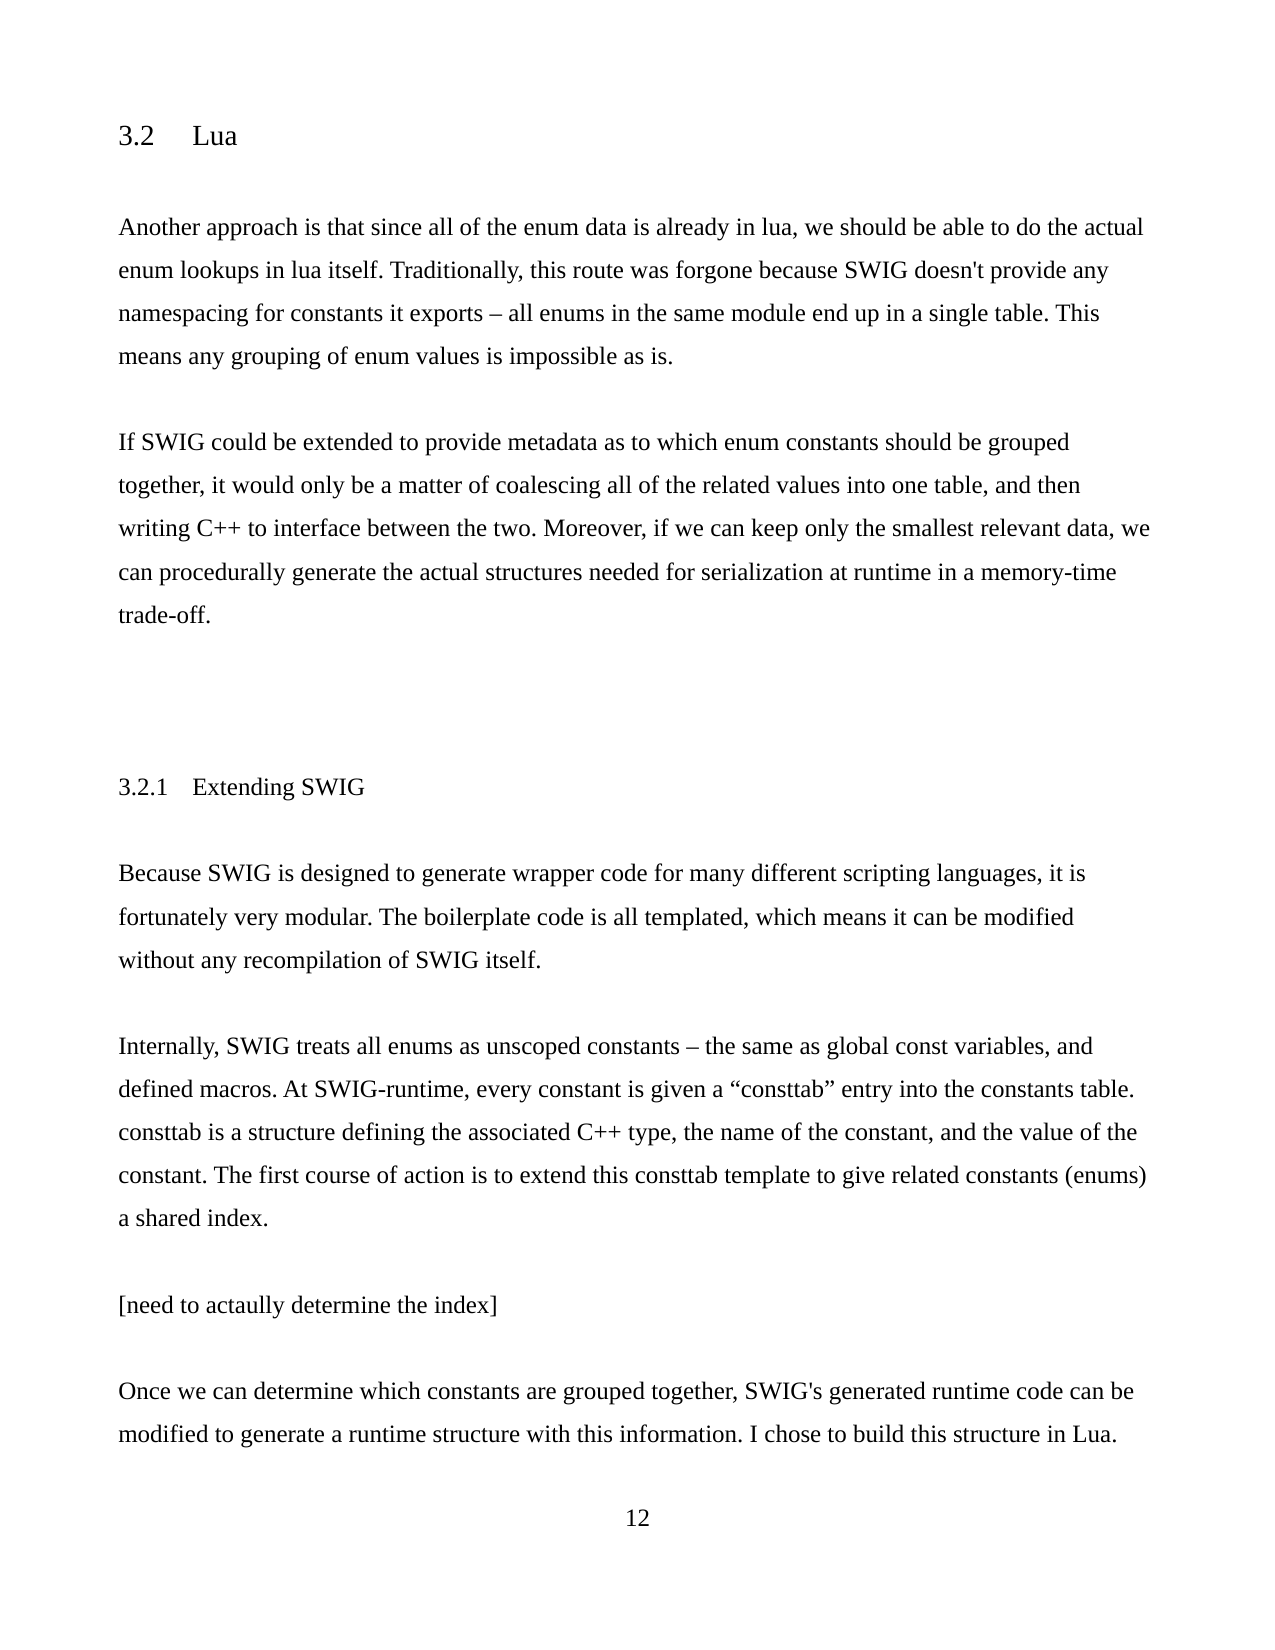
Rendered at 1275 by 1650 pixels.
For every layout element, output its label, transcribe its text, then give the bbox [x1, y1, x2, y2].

text Internally, SWIG treats all enums as unscoped constants – the same as global const variables, and defined macros. At SWIG-runtime, every constant is given a “consttab” entry into the constants table. consttab is a structure defining the associated C++ type, the name of the constant, and the value of the constant. The first course of action is to extend this consttab template to give related constants (enums) a shared index. [118, 1031, 1157, 1232]
text Once we can determine which constants are grouped together, SWIG's generated runtime code can be modified to generate a runtime structure with this information. I chose to build this structure in Lua. [118, 1376, 1157, 1448]
text If SWIG could be extended to provide metadata as to which enum constants should be grouped together, it would only be a matter of coalescing all of the related values into one table, and then writing C++ to interface between the two. Moreover, if we can keep only the smallest relevant data, we can procedurally generate the actual structures needed for serialization at runtime in a memory-time trade-off. [118, 427, 1157, 628]
text Another approach is that since all of the enum data is already in lua, we should be able to do the actual enum lookups in lua itself. Traditionally, this route was forgone because SWIG doesn't provide any namespacing for constants it exports – all enums in the same module end up in a single table. This means any grouping of enum values is impossible as is. [118, 212, 1157, 370]
text 3.2.1 Extending SWIG [118, 772, 1157, 801]
text [need to actaully determine the index] [118, 1290, 1157, 1318]
text Because SWIG is designed to generate wrapper code for many different scripting languages, it is fortunately very modular. The boilerplate code is all templated, which means it can be modified without any recompilation of SWIG itself. [118, 858, 1157, 973]
text 3.2 Lua [118, 118, 1157, 152]
